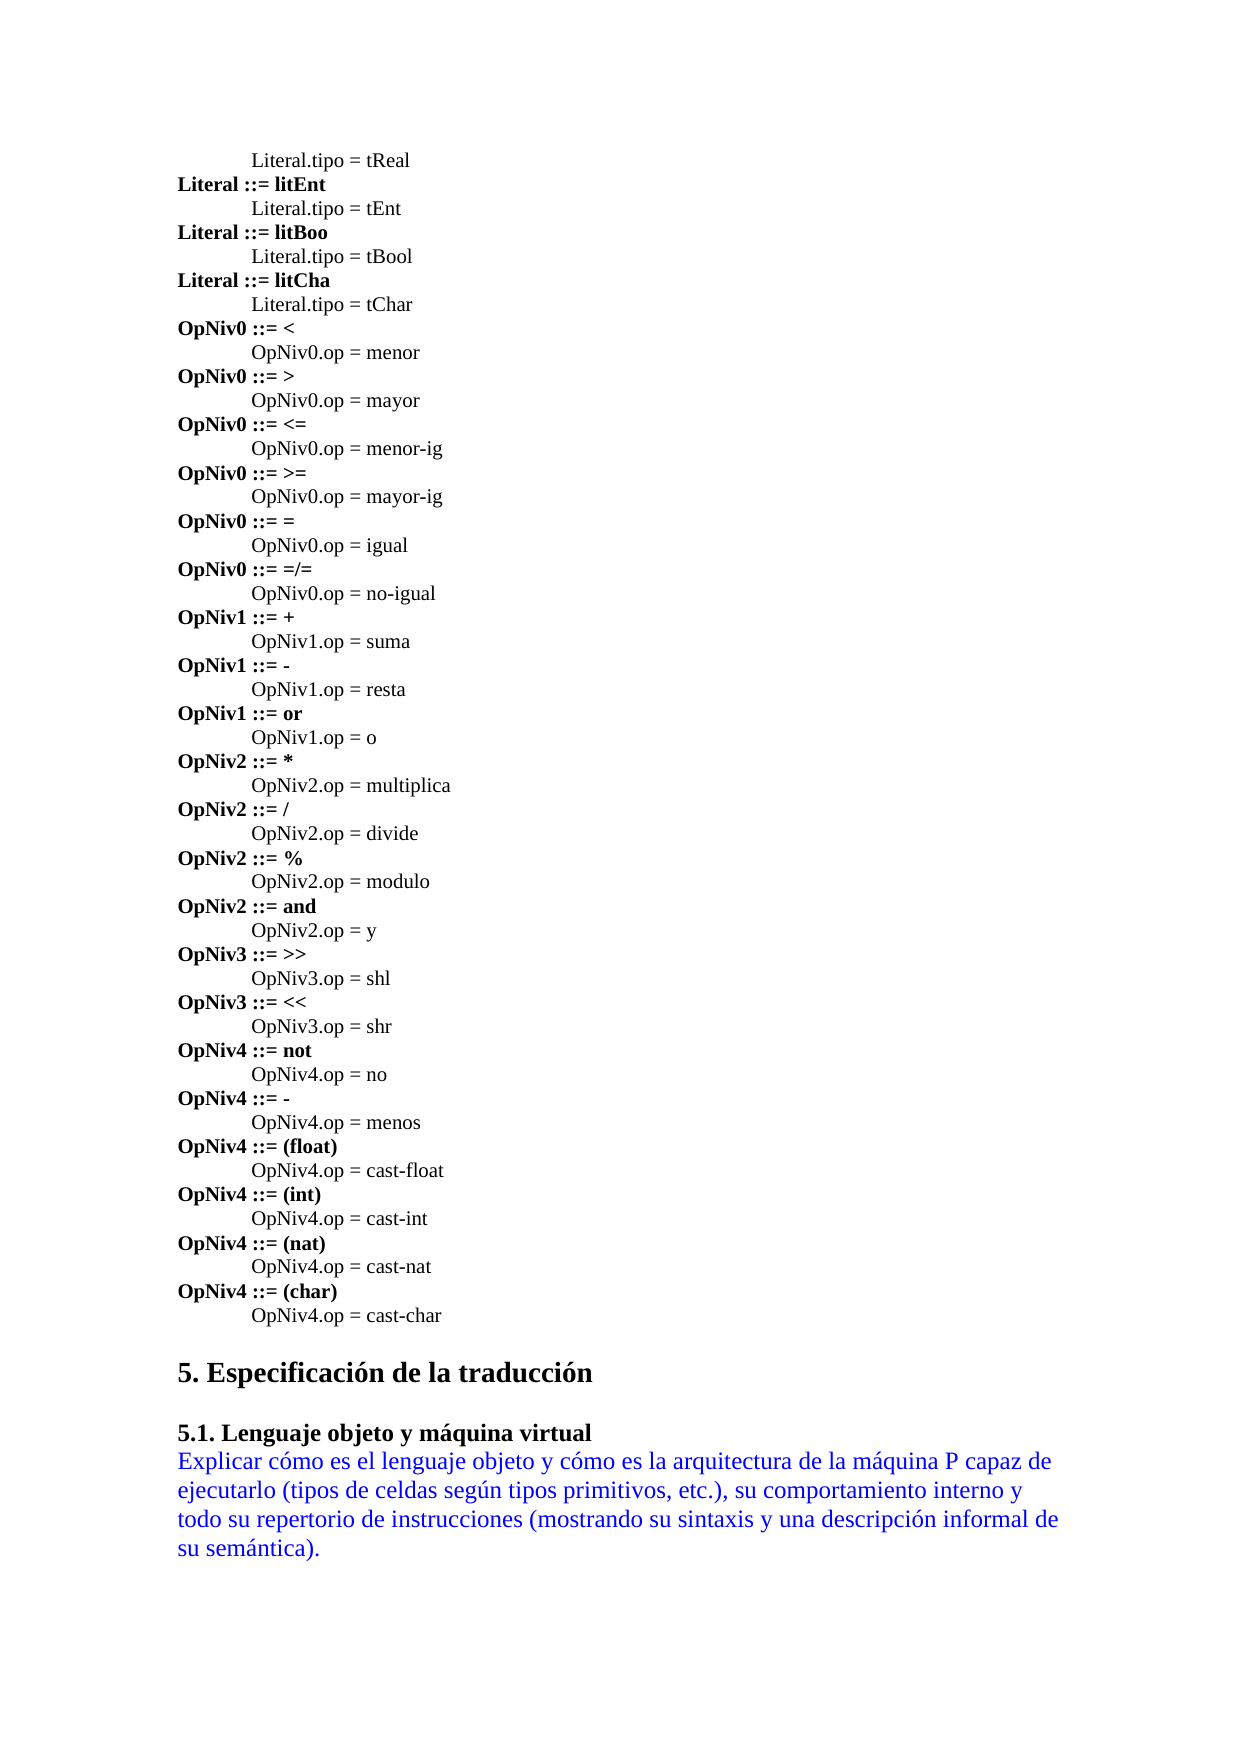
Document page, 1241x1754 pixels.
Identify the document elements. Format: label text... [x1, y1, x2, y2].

text OpNiv2.op = divide [177, 821, 1063, 845]
text OpNiv2 ::= / [177, 797, 1063, 821]
text 5. Especificación de la traducción [177, 1355, 1063, 1389]
text OpNiv4 ::= (int) [177, 1182, 1063, 1206]
text Literal.tipo = tReal [177, 148, 1063, 172]
text OpNiv3.op = shr [177, 1014, 1063, 1038]
text OpNiv0.op = mayor [177, 388, 1063, 412]
text OpNiv4 ::= (float) [177, 1134, 1063, 1158]
text OpNiv4.op = cast-int [177, 1206, 1063, 1230]
text OpNiv1.op = suma [177, 629, 1063, 653]
text OpNiv1 ::= - [177, 653, 1063, 677]
text OpNiv4.op = cast-nat [177, 1254, 1063, 1278]
text OpNiv4 ::= (nat) [177, 1230, 1063, 1254]
text OpNiv4.op = cast-char [177, 1303, 1063, 1327]
text OpNiv0 ::= <= [177, 412, 1063, 436]
text OpNiv0.op = no-igual [177, 581, 1063, 605]
text Literal ::= litEnt [177, 172, 1063, 196]
text OpNiv1 ::= + [177, 605, 1063, 629]
text OpNiv0.op = menor [177, 340, 1063, 364]
text OpNiv1.op = resta [177, 677, 1063, 701]
text OpNiv1.op = o [177, 725, 1063, 749]
text OpNiv0 ::= < [177, 316, 1063, 340]
text OpNiv2 ::= % [177, 845, 1063, 869]
text OpNiv0 ::= >= [177, 460, 1063, 484]
text OpNiv3 ::= << [177, 990, 1063, 1014]
text OpNiv0.op = mayor-ig [177, 484, 1063, 508]
text OpNiv2.op = modulo [177, 869, 1063, 893]
text OpNiv4 ::= not [177, 1038, 1063, 1062]
text OpNiv3.op = shl [177, 966, 1063, 990]
text OpNiv0 ::= > [177, 364, 1063, 388]
text OpNiv3 ::= >> [177, 942, 1063, 966]
text Literal ::= litBoo [177, 220, 1063, 244]
text OpNiv0 ::= = [177, 508, 1063, 533]
text OpNiv0 ::= =/= [177, 557, 1063, 581]
text OpNiv2.op = multiplica [177, 773, 1063, 797]
text Literal.tipo = tBool [177, 244, 1063, 268]
text OpNiv2 ::= and [177, 893, 1063, 918]
text OpNiv2.op = y [177, 918, 1063, 942]
text OpNiv1 ::= or [177, 701, 1063, 725]
text OpNiv4.op = menos [177, 1110, 1063, 1134]
text Literal ::= litCha [177, 268, 1063, 292]
text OpNiv2 ::= * [177, 749, 1063, 773]
text Explicar cómo es el lenguaje objeto y cómo es la arquitectura de la máquina P capaz de ejecutarlo (tipos de celdas según tipos primitivos, etc.), su comportamiento interno y todo su repertorio de instrucciones (mostrando su sintaxis y una descripción informal de su semántica). [177, 1446, 1063, 1561]
text 5.1. Lenguaje objeto y máquina virtual [177, 1418, 1063, 1446]
text OpNiv0.op = igual [177, 533, 1063, 557]
text OpNiv4 ::= - [177, 1086, 1063, 1110]
text OpNiv4 ::= (char) [177, 1278, 1063, 1303]
text OpNiv0.op = menor-ig [177, 436, 1063, 460]
text Literal.tipo = tEnt [177, 196, 1063, 220]
text OpNiv4.op = cast-float [177, 1158, 1063, 1182]
text Literal.tipo = tChar [177, 292, 1063, 316]
text OpNiv4.op = no [177, 1062, 1063, 1086]
